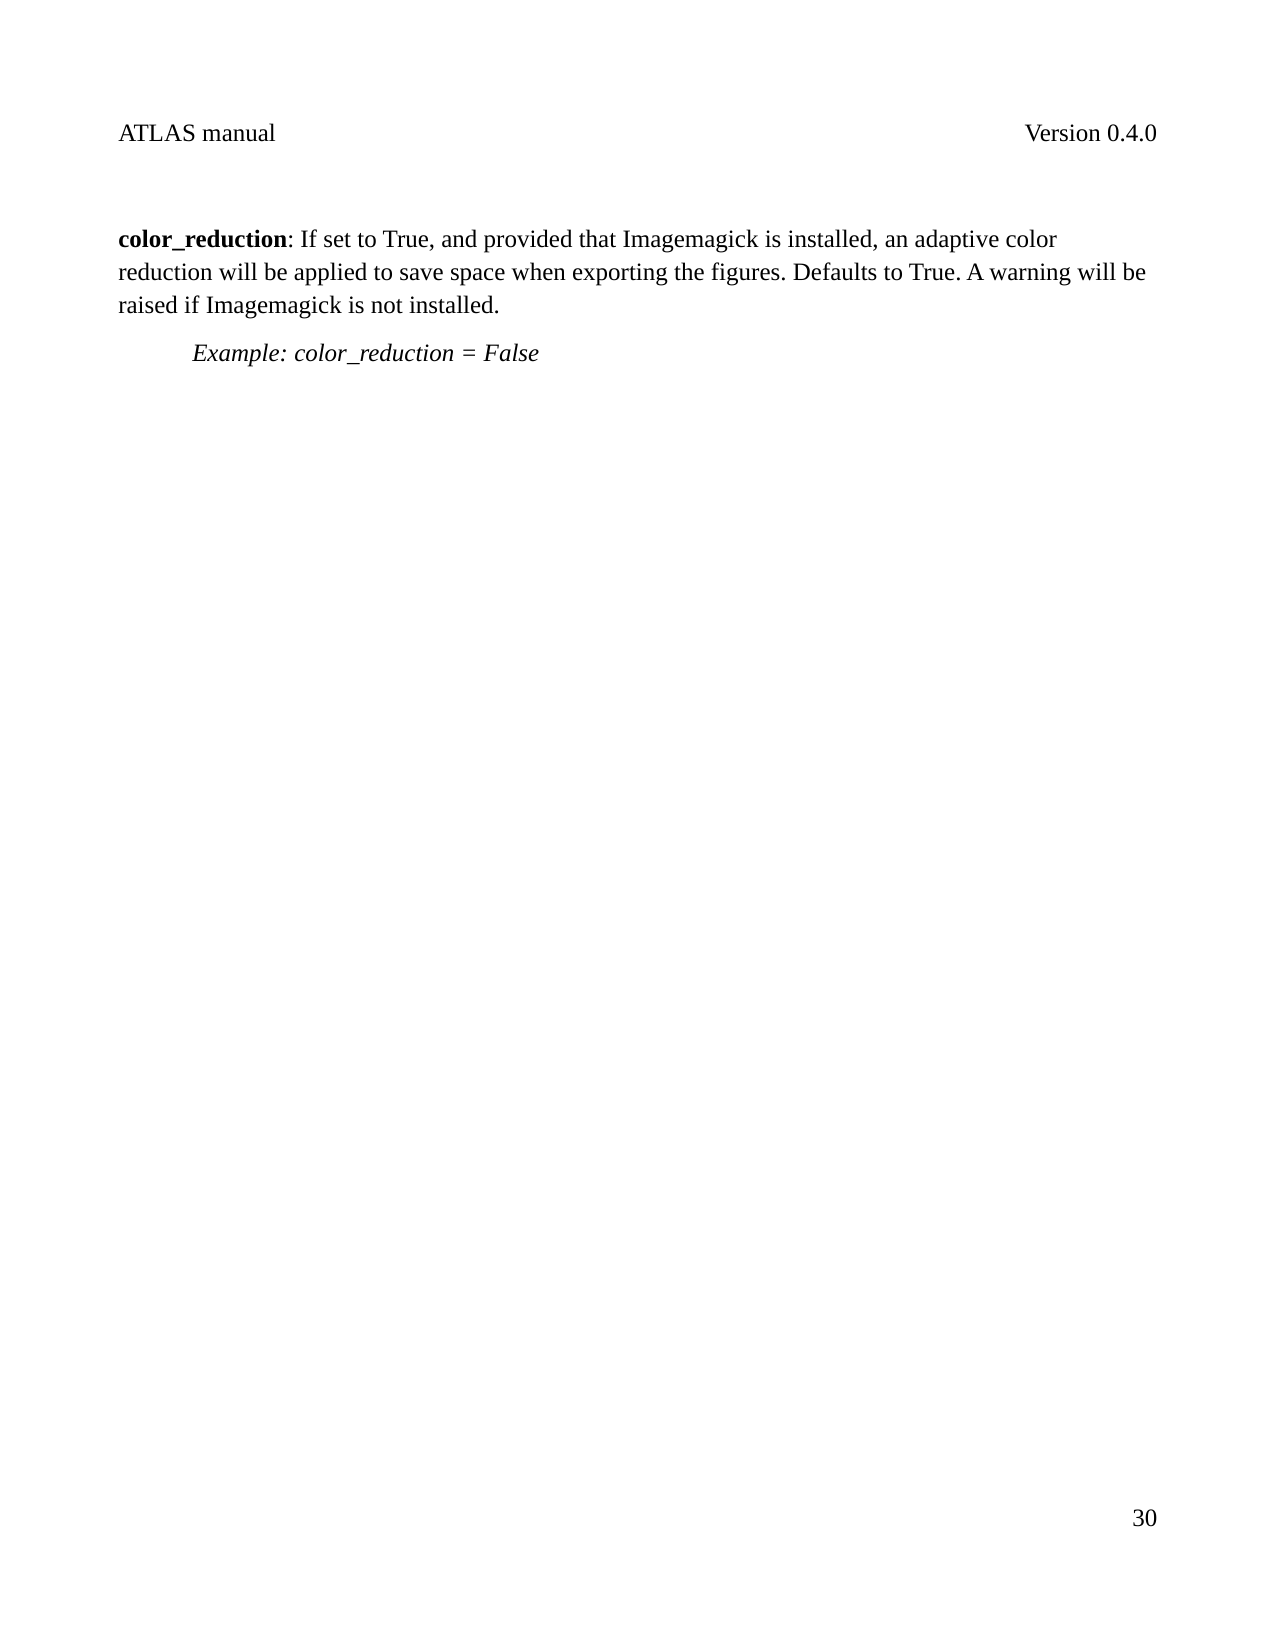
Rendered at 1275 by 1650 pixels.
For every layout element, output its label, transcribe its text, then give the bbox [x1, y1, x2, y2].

text color_reduction: If set to True, and provided that Imagemagick is installed, an adaptive color reduction will be applied to save space when exporting the figures. Defaults to True. A warning will be raised if Imagemagick is not installed. [118, 224, 1157, 319]
text Example: color_reduction = False [118, 338, 1157, 367]
